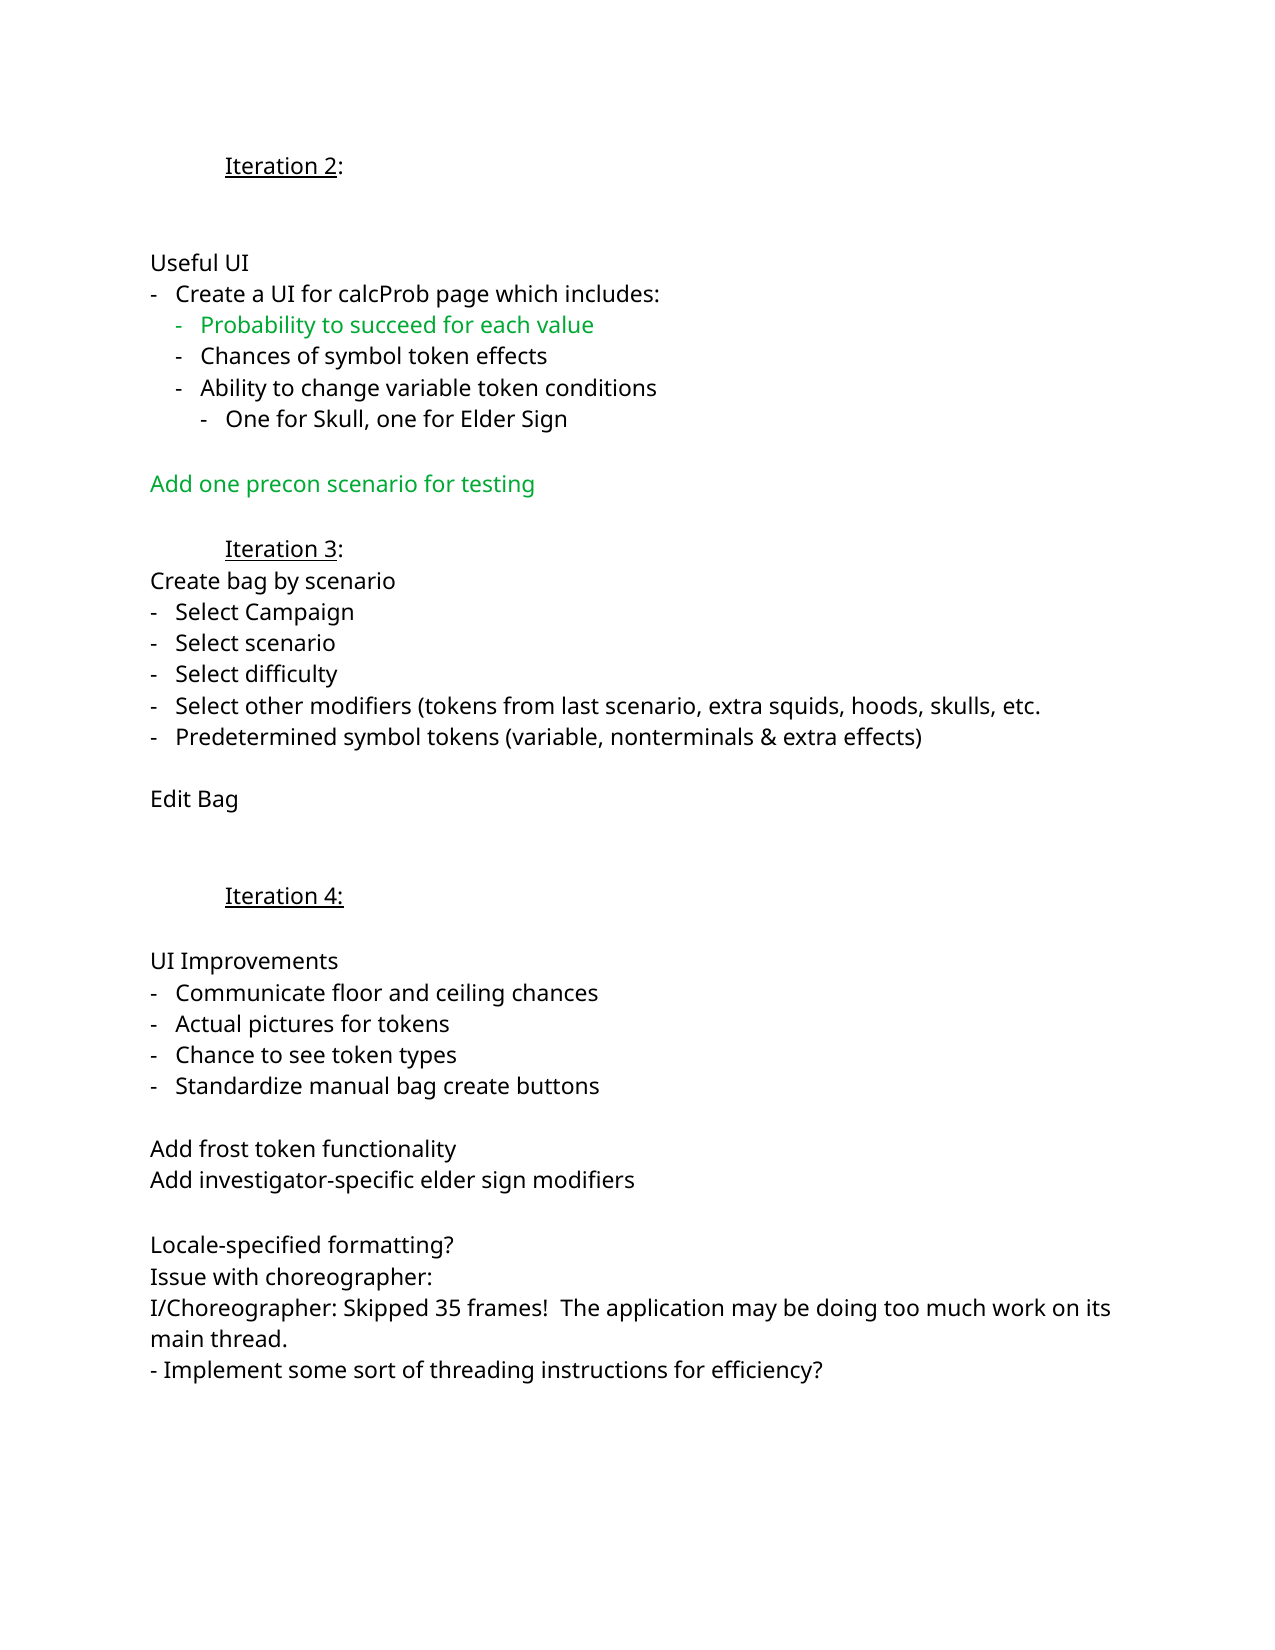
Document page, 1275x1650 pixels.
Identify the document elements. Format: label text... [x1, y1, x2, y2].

text Iteration 3: [150, 533, 1125, 565]
list Standardize manual bag create buttons [150, 1070, 1125, 1102]
text Useful UI [150, 247, 1125, 278]
text Iteration 4: [150, 880, 1125, 911]
list Select Campaign [150, 596, 1125, 627]
text UI Improvements [150, 945, 1125, 977]
text Create bag by scenario [150, 565, 1125, 596]
list Chances of symbol token effects [175, 340, 1125, 372]
list Chance to see token types [150, 1039, 1125, 1070]
text - Implement some sort of threading instructions for efficiency? [150, 1354, 1125, 1386]
list Communicate floor and ceiling chances [150, 977, 1125, 1008]
list Select difficulty [150, 658, 1125, 690]
list Select other modifiers (tokens from last scenario, extra squids, hoods, skulls, etc. [150, 690, 1125, 721]
list Probability to succeed for each value [175, 309, 1125, 340]
text Add one precon scenario for testing [150, 468, 1125, 499]
text I/Choreographer: Skipped 35 frames! The application may be doing too much work on its main thread. [150, 1292, 1125, 1354]
list Predetermined symbol tokens (variable, nonterminals & extra effects) [150, 721, 1125, 752]
list Create a UI for calcProb page which includes: [150, 278, 1125, 309]
text Locale-specified formatting? [150, 1229, 1125, 1261]
text Iteration 2: [150, 150, 1125, 181]
text Add investigator-specific elder sign modifiers [150, 1164, 1125, 1195]
list Select scenario [150, 627, 1125, 658]
text Edit Bag [150, 783, 1125, 815]
text Issue with choreographer: [150, 1261, 1125, 1292]
list Ability to change variable token conditions [175, 372, 1125, 403]
list One for Skull, one for Elder Sign [200, 403, 1125, 434]
text Add frost token functionality [150, 1133, 1125, 1164]
list Actual pictures for tokens [150, 1008, 1125, 1039]
